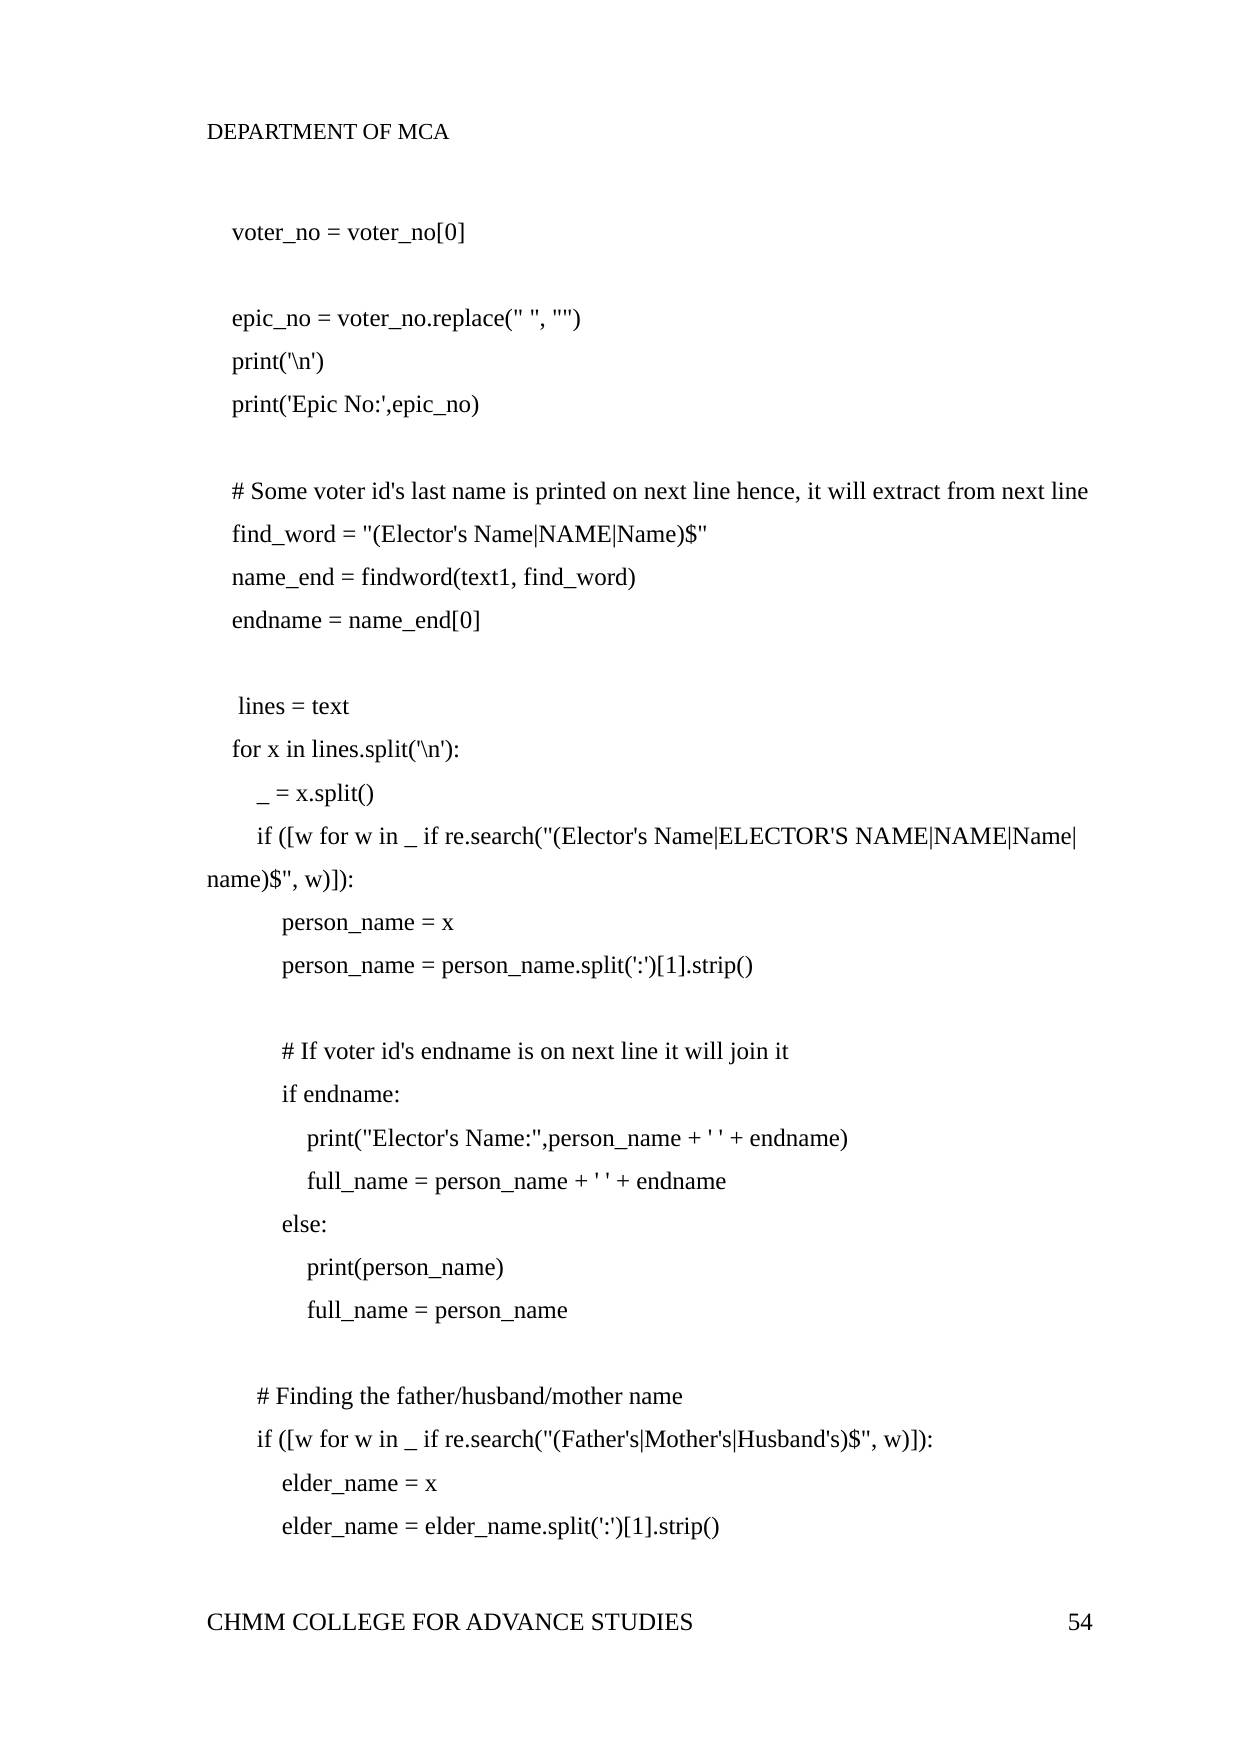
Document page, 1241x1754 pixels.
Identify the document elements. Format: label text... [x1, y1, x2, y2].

text person_name = person_name.split(':')[1].strip() [207, 950, 1093, 979]
text print("Elector's Name:",person_name + ' ' + endname) [207, 1123, 1093, 1151]
text name_end = findword(text1, find_word) [207, 562, 1093, 591]
text # If voter id's endname is on next line it will join it [207, 1036, 1093, 1065]
text elder_name = elder_name.split(':')[1].strip() [207, 1511, 1093, 1539]
text person_name = x [207, 907, 1093, 936]
text # Finding the father/husband/mother name [207, 1381, 1093, 1410]
text endname = name_end[0] [207, 605, 1093, 634]
text epic_no = voter_no.replace(" ", "") [207, 303, 1093, 332]
text # Some voter id's last name is printed on next line hence, it will extract from next line [207, 476, 1093, 504]
text for x in lines.split('\n'): [207, 734, 1093, 763]
text if endname: [207, 1079, 1093, 1108]
text print('Epic No:',epic_no) [207, 389, 1093, 418]
text print(person_name) [207, 1252, 1093, 1281]
text lines = text [207, 691, 1093, 720]
text print('\n') [207, 346, 1093, 375]
text _ = x.split() [207, 778, 1093, 806]
text if ([w for w in _ if re.search("(Father's|Mother's|Husband's)$", w)]): [207, 1424, 1093, 1453]
text find_word = "(Elector's Name|NAME|Name)$" [207, 519, 1093, 548]
text else: [207, 1209, 1093, 1238]
text full_name = person_name + ' ' + endname [207, 1166, 1093, 1194]
text if ([w for w in _ if re.search("(Elector's Name|ELECTOR'S NAME|NAME|Name|name)$", w)]): [207, 821, 1093, 893]
text full_name = person_name [207, 1295, 1093, 1324]
text elder_name = x [207, 1468, 1093, 1496]
text voter_no = voter_no[0] [207, 217, 1093, 246]
